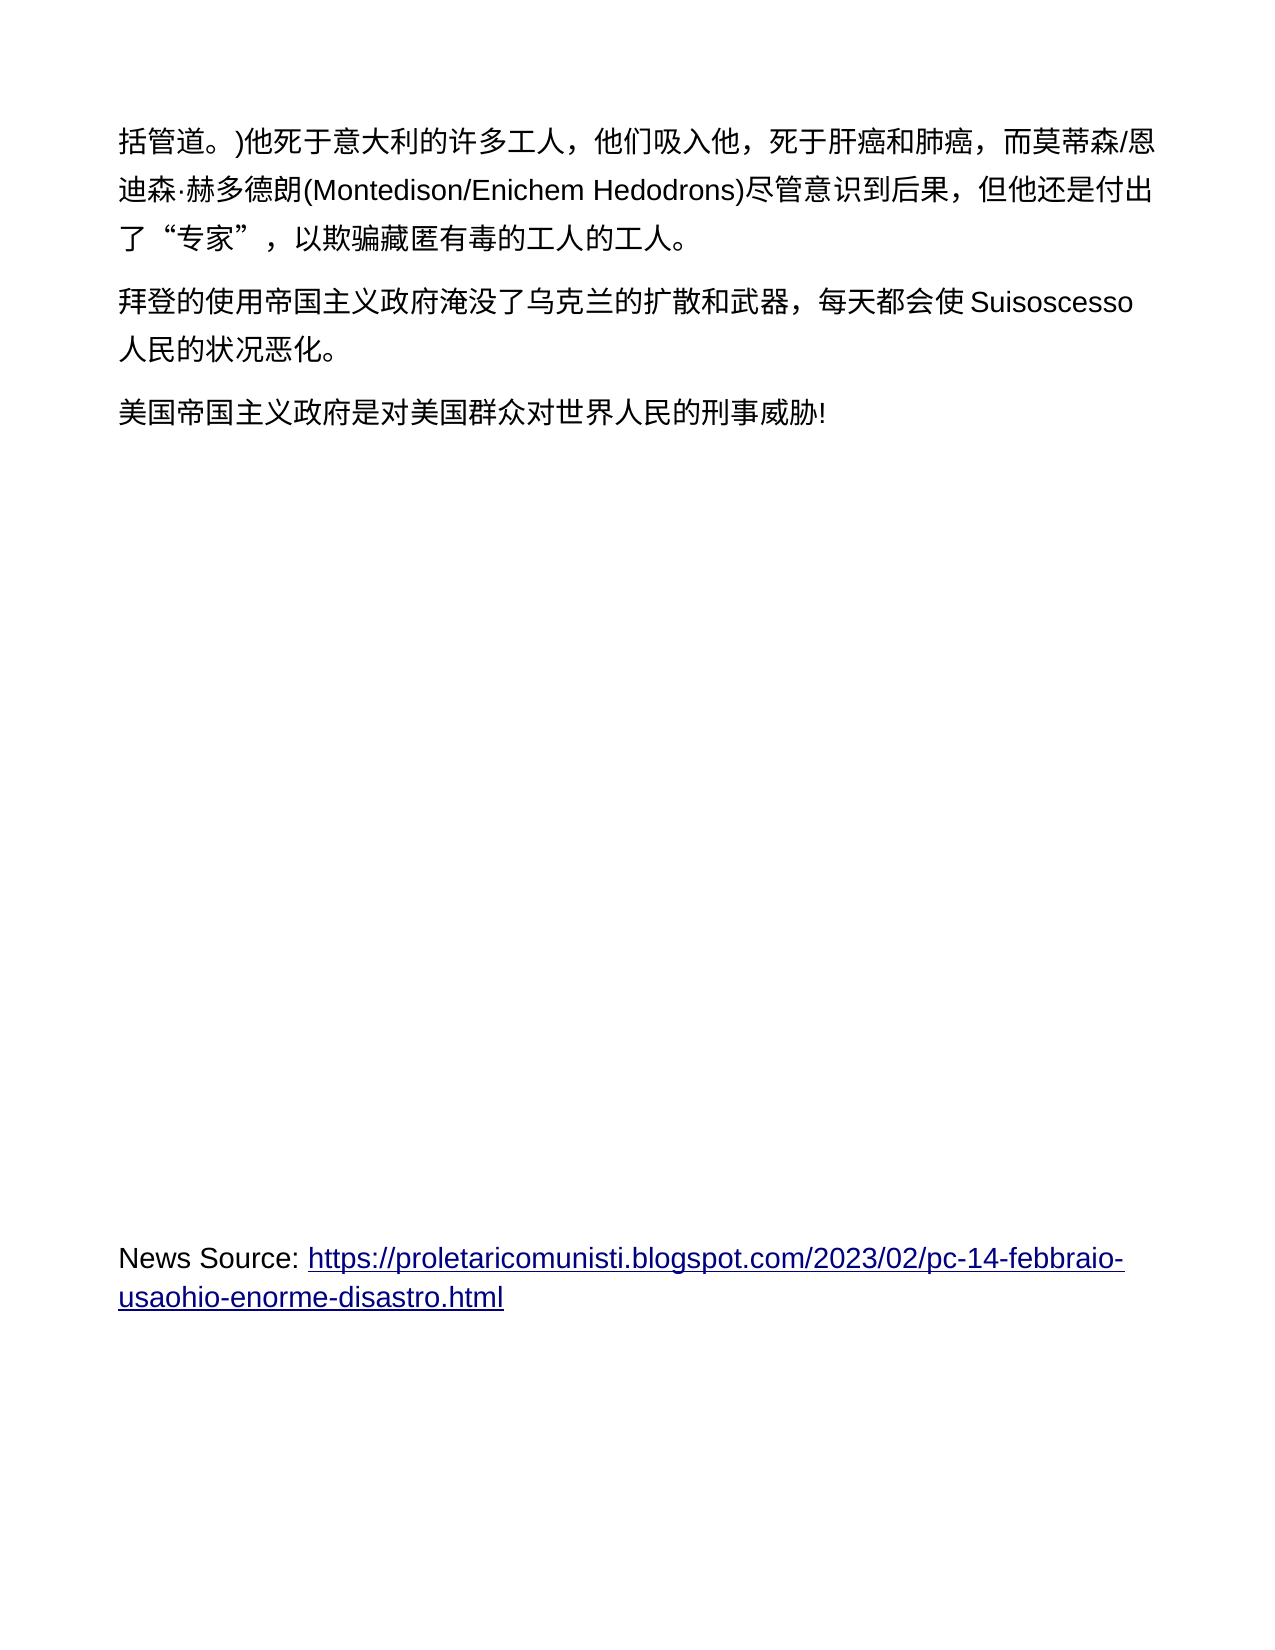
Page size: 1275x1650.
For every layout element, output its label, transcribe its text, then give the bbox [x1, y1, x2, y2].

text 括管道。)他死于意大利的许多工人，他们吸入他，死于肝癌和肺癌，而莫蒂森/恩迪森·赫多德朗(Montedison/Enichem Hedodrons)尽管意识到后果，但他还是付出了“专家”，以欺骗藏匿有毒的工人的工人。 [118, 118, 1157, 257]
text 拜登的使用帝国主义政府淹没了乌克兰的扩散和武器，每天都会使Suisoscesso人民的状况恶化。 [118, 278, 1157, 369]
text 美国帝国主义政府是对美国群众对世界人民的刑事威胁! [118, 390, 1157, 432]
text News Source: https://proletaricomunisti.blogspot.com/2023/02/pc-14-febbraio-usaohio-enorme-disastro.html [118, 1242, 1157, 1314]
